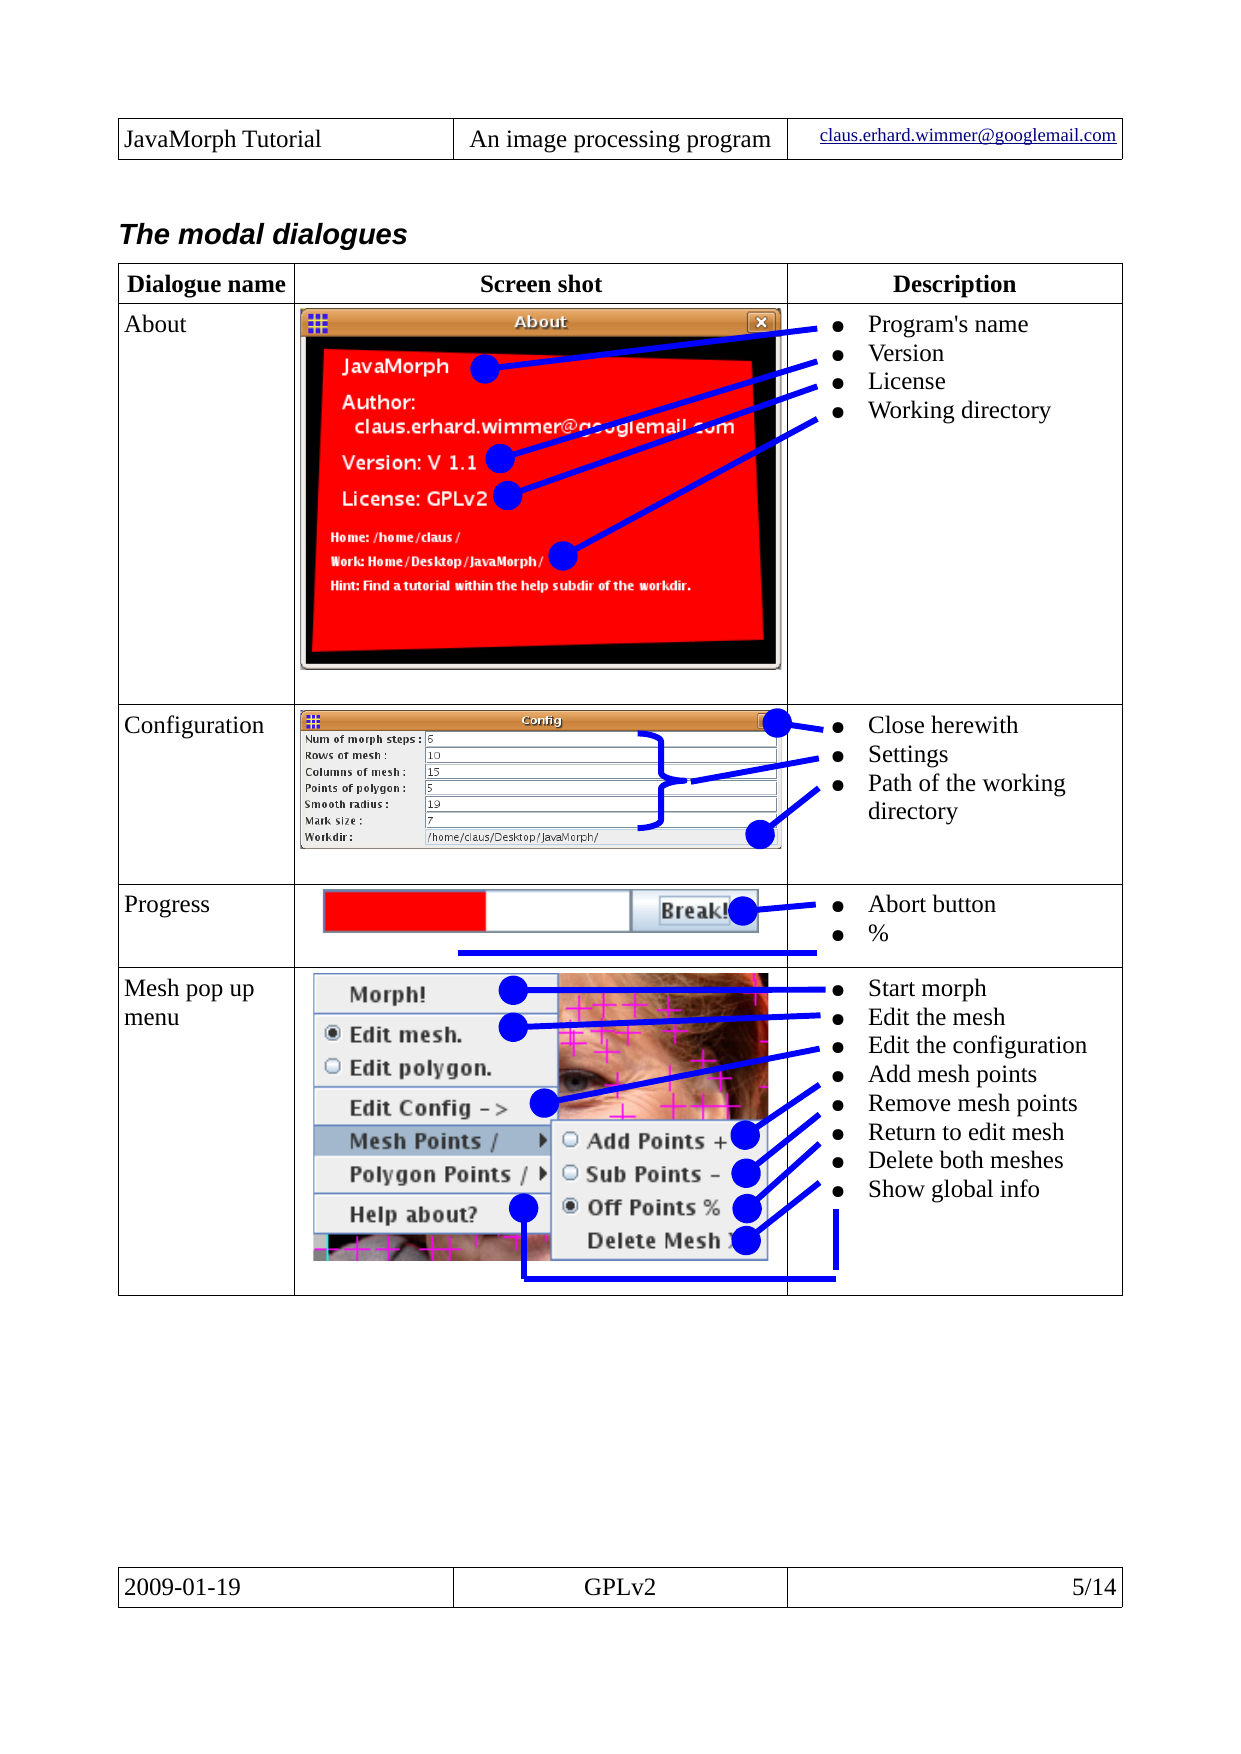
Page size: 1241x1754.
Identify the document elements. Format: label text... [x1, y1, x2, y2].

table_cell Mesh pop up menu [119, 968, 294, 1295]
table_cell [769, 1020, 787, 1055]
picture [300, 308, 782, 670]
table_cell Program's name Version License Working directory [788, 304, 1122, 704]
table_header Screen shot [295, 264, 787, 303]
table_cell [782, 336, 787, 368]
table_cell Progress [119, 885, 294, 967]
picture [766, 822, 782, 849]
table_cell [769, 1145, 787, 1183]
picture [322, 889, 759, 933]
table_cell [769, 1111, 787, 1150]
table_cell [769, 993, 787, 1014]
table_cell About [119, 304, 294, 704]
table_cell [295, 705, 787, 883]
table_cell Start morph Edit the mesh Edit the configuration Add mesh points Remove mesh points Return to edit mesh Delete both meshes Show global info [788, 968, 1122, 1295]
picture [313, 973, 769, 1261]
table_cell [782, 768, 787, 812]
table_header Dialogue name [119, 264, 294, 303]
table_cell [295, 885, 787, 967]
table_cell [769, 1178, 787, 1217]
subtitle The modal dialogues [118, 217, 1122, 250]
table_cell [295, 304, 787, 704]
picture [300, 710, 782, 849]
table_cell [782, 375, 787, 395]
table_cell [782, 735, 787, 761]
table_header Description [788, 264, 1122, 303]
table_cell [782, 401, 787, 433]
table_cell Configuration [119, 705, 294, 883]
table_cell [527, 1213, 787, 1276]
table_cell Abort button % [788, 885, 1122, 967]
table_cell [769, 1059, 787, 1114]
table_cell Close herewith Settings Path of the working directory [788, 705, 1122, 883]
table_cell [295, 968, 787, 1295]
